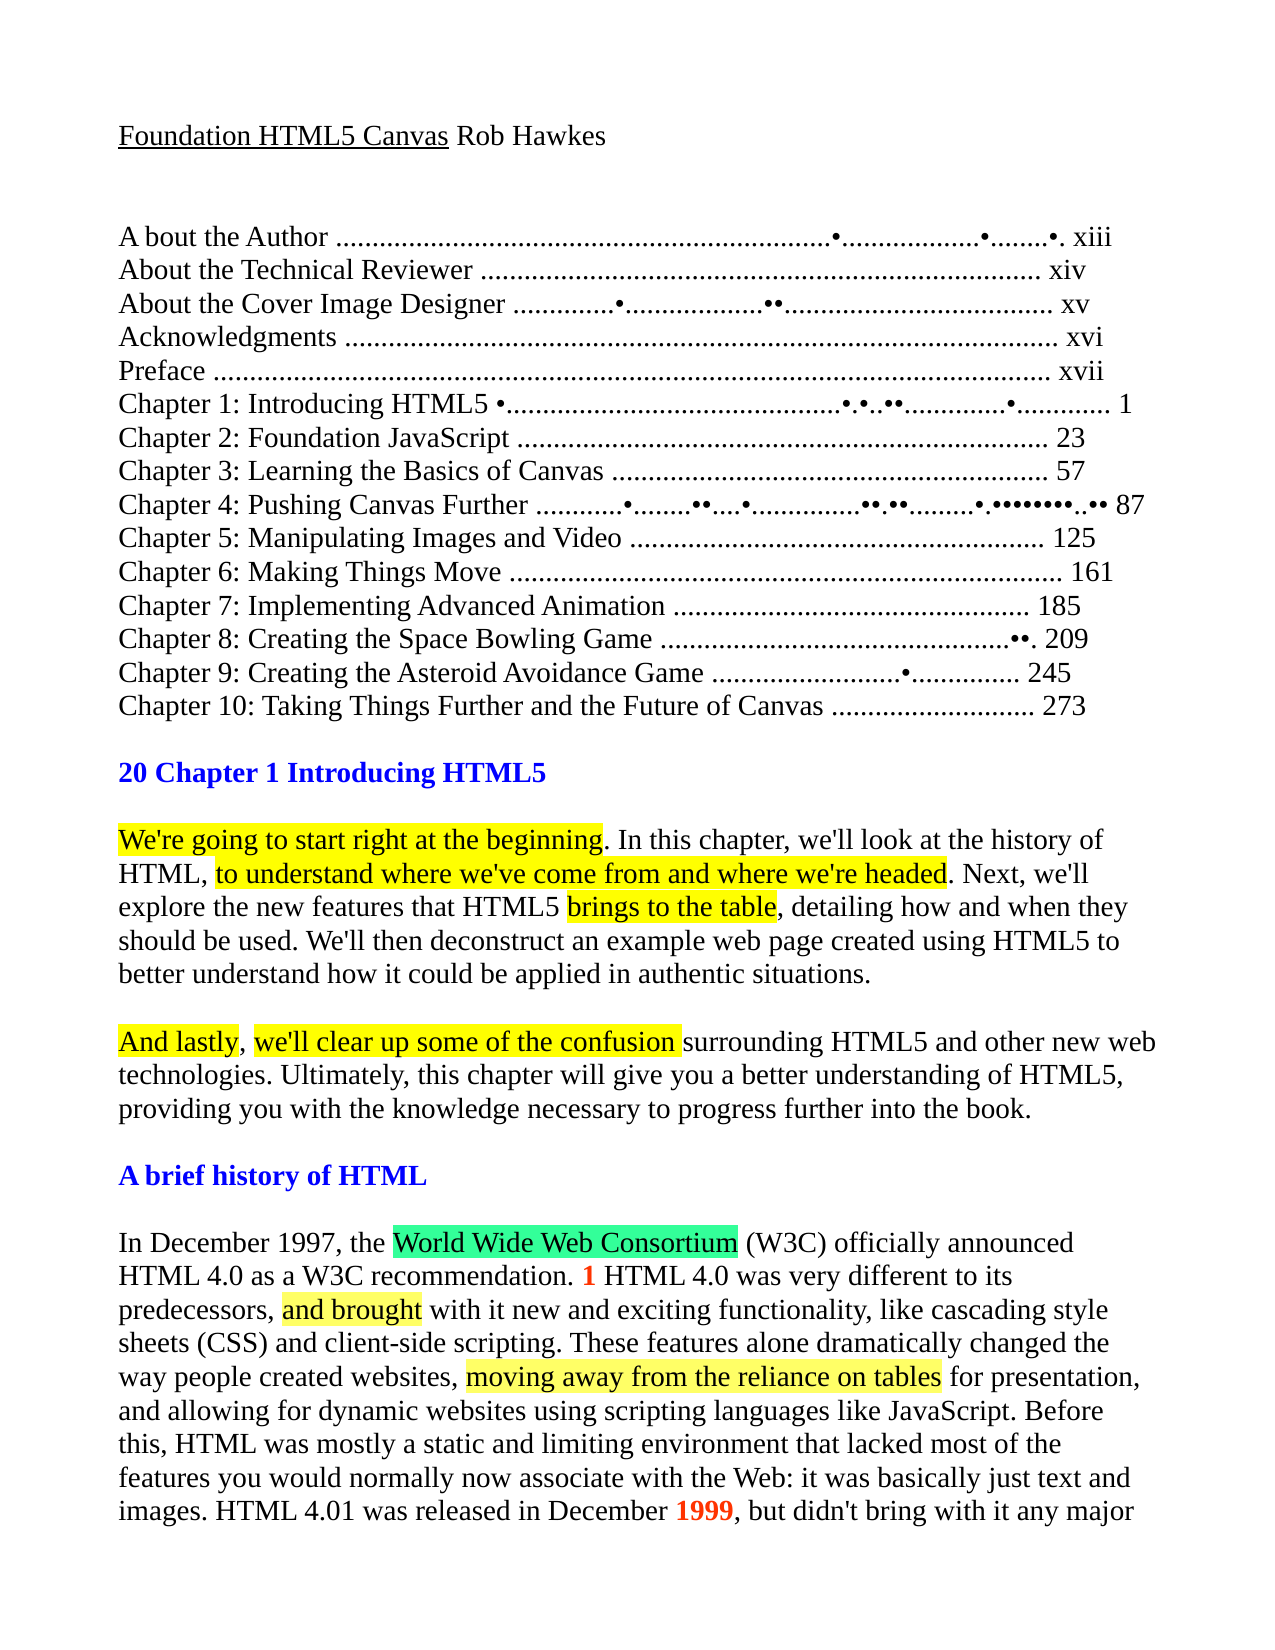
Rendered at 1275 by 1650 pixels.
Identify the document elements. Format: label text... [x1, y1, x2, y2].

text We're going to start right at the beginning. In this chapter, we'll look at the history of HTML, to understand where we've come from and where we're headed. Next, we'll explore the new features that HTML5 brings to the table, detailing how and when they should be used. We'll then deconstruct an example web page created using HTML5 to better understand how it could be applied in authentic situations. [118, 822, 1157, 990]
text And lastly, we'll clear up some of the confusion surrounding HTML5 and other new web technologies. Ultimately, this chapter will give you a better understanding of HTML5, providing you with the knowledge necessary to progress further into the book. [118, 1024, 1157, 1124]
text Foundation HTML5 Canvas Rob Hawkes [118, 118, 1157, 152]
text In December 1997, the World Wide Web Consortium (W3C) officially announced HTML 4.0 as a W3C recommendation. 1 HTML 4.0 was very different to its predecessors, and brought with it new and exciting functionality, like cascading style sheets (CSS) and client-side scripting. These features alone dramatically changed the way people created websites, moving away from the reliance on tables for presentation, and allowing for dynamic websites using scripting languages like JavaScript. Before this, HTML was mostly a static and limiting environment that lacked most of the features you would normally now associate with the Web: it was basically just text and images. HTML 4.01 was released in December 1999, but didn't bring with it any major [118, 1225, 1157, 1527]
text A bout the Author ....................................................................•...................•........•. xiii About the Technical Reviewer ............................................................................. xiv About the Cover Image Designer ..............•...................••..................................... xv Acknowledgments .................................................................................................. xvi Preface ................................................................................................................... xvii Chapter 1: Introducing HTML5 •..............................................•.•..••..............•............. 1 Chapter 2: Foundation JavaScript ......................................................................... 23 Chapter 3: Learning the Basics of Canvas ............................................................ 57 Chapter 4: Pushing Canvas Further ............•........••....•...............••.••.........•.••••••••..•• 87 Chapter 5: Manipulating Images and Video ......................................................... 125 Chapter 6: Making Things Move ............................................................................ 161 Chapter 7: Implementing Advanced Animation ................................................. 185 Chapter 8: Creating the Space Bowling Game ................................................••. 209 Chapter 9: Creating the Asteroid Avoidance Game ..........................•............... 245 Chapter 10: Taking Things Further and the Future of Canvas ............................ 273 [118, 219, 1157, 722]
text A brief history of HTML [118, 1158, 1157, 1191]
text 20 Chapter 1 Introducing HTML5 [118, 755, 1157, 789]
